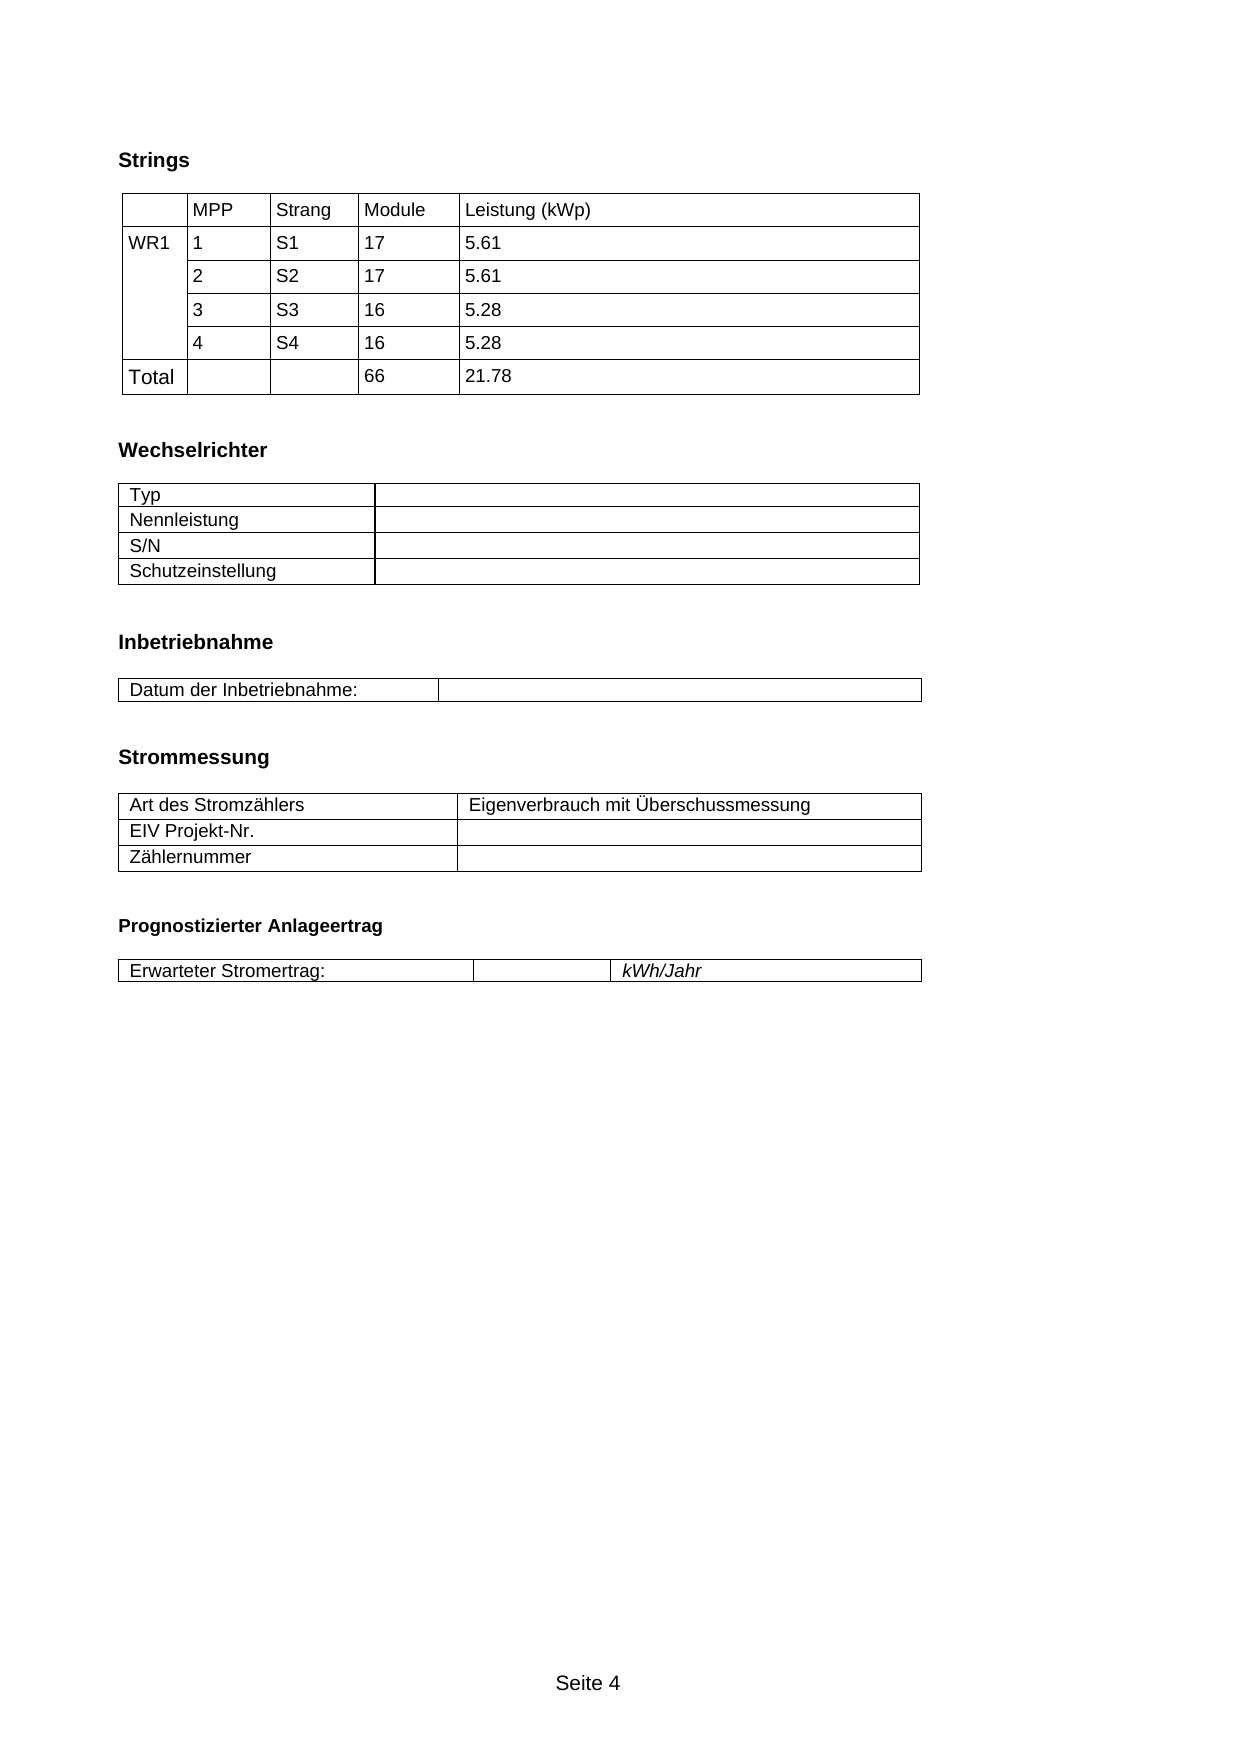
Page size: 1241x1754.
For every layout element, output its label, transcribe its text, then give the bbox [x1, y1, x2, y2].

table_header Eigenverbrauch mit Überschussmessung [458, 794, 921, 819]
text Strommessung [118, 745, 1122, 769]
table_cell 21.78 [460, 360, 919, 394]
table_cell [458, 820, 921, 845]
table_cell 1 [188, 227, 270, 259]
table_cell S4 [271, 327, 358, 359]
table_cell [376, 559, 919, 583]
table_cell 17 [359, 261, 459, 293]
table_header [474, 960, 610, 981]
table_cell Schutzeinstellung [119, 559, 374, 583]
table_cell 16 [359, 294, 459, 326]
table_header MPP [188, 194, 270, 226]
text Wechselrichter [118, 438, 1122, 462]
table_header Art des Stromzählers [119, 794, 457, 819]
table_cell S2 [271, 261, 358, 293]
table_cell S3 [271, 294, 358, 326]
text Prognostizierter Anlageertrag [118, 915, 1122, 937]
table_cell S/N [119, 533, 374, 558]
table_cell 5.61 [460, 261, 919, 293]
text Strings [118, 148, 1122, 172]
table_header Datum der Inbetriebnahme: [119, 679, 438, 701]
table_header [376, 484, 919, 506]
table_cell 66 [359, 360, 459, 394]
table_header Module [359, 194, 459, 226]
table_cell 3 [188, 294, 270, 326]
table_header Erwarteter Stromertrag: [119, 960, 473, 981]
table_cell [376, 533, 919, 558]
table_header <o.progress.launch> [439, 679, 921, 701]
table_cell 2 [188, 261, 270, 293]
table_cell <o.building.meterNumberNew> [458, 846, 921, 871]
table_cell [271, 360, 358, 394]
table_header Leistung (kWp) [460, 194, 919, 226]
table_header [123, 194, 187, 226]
text Inbetriebnahme [118, 630, 1122, 654]
table_cell S1 [271, 227, 358, 259]
table_cell 17 [359, 227, 459, 259]
table_cell Zählernummer [119, 846, 457, 871]
table_header Typ [119, 484, 374, 506]
table_cell 5.28 [460, 294, 919, 326]
table_cell 5.61 [460, 227, 919, 259]
table_cell Nennleistung [119, 507, 374, 532]
table_header Strang [271, 194, 358, 226]
table_cell Total [123, 360, 187, 394]
table_cell 4 [188, 327, 270, 359]
table_cell 5.28 [460, 327, 919, 359]
table_cell WR1 [123, 227, 187, 359]
table_cell [376, 507, 919, 532]
table_cell [188, 360, 270, 394]
table_cell EIV Projekt-Nr. [119, 820, 457, 845]
table_cell 16 [359, 327, 459, 359]
table_header kWh/Jahr [611, 960, 921, 981]
